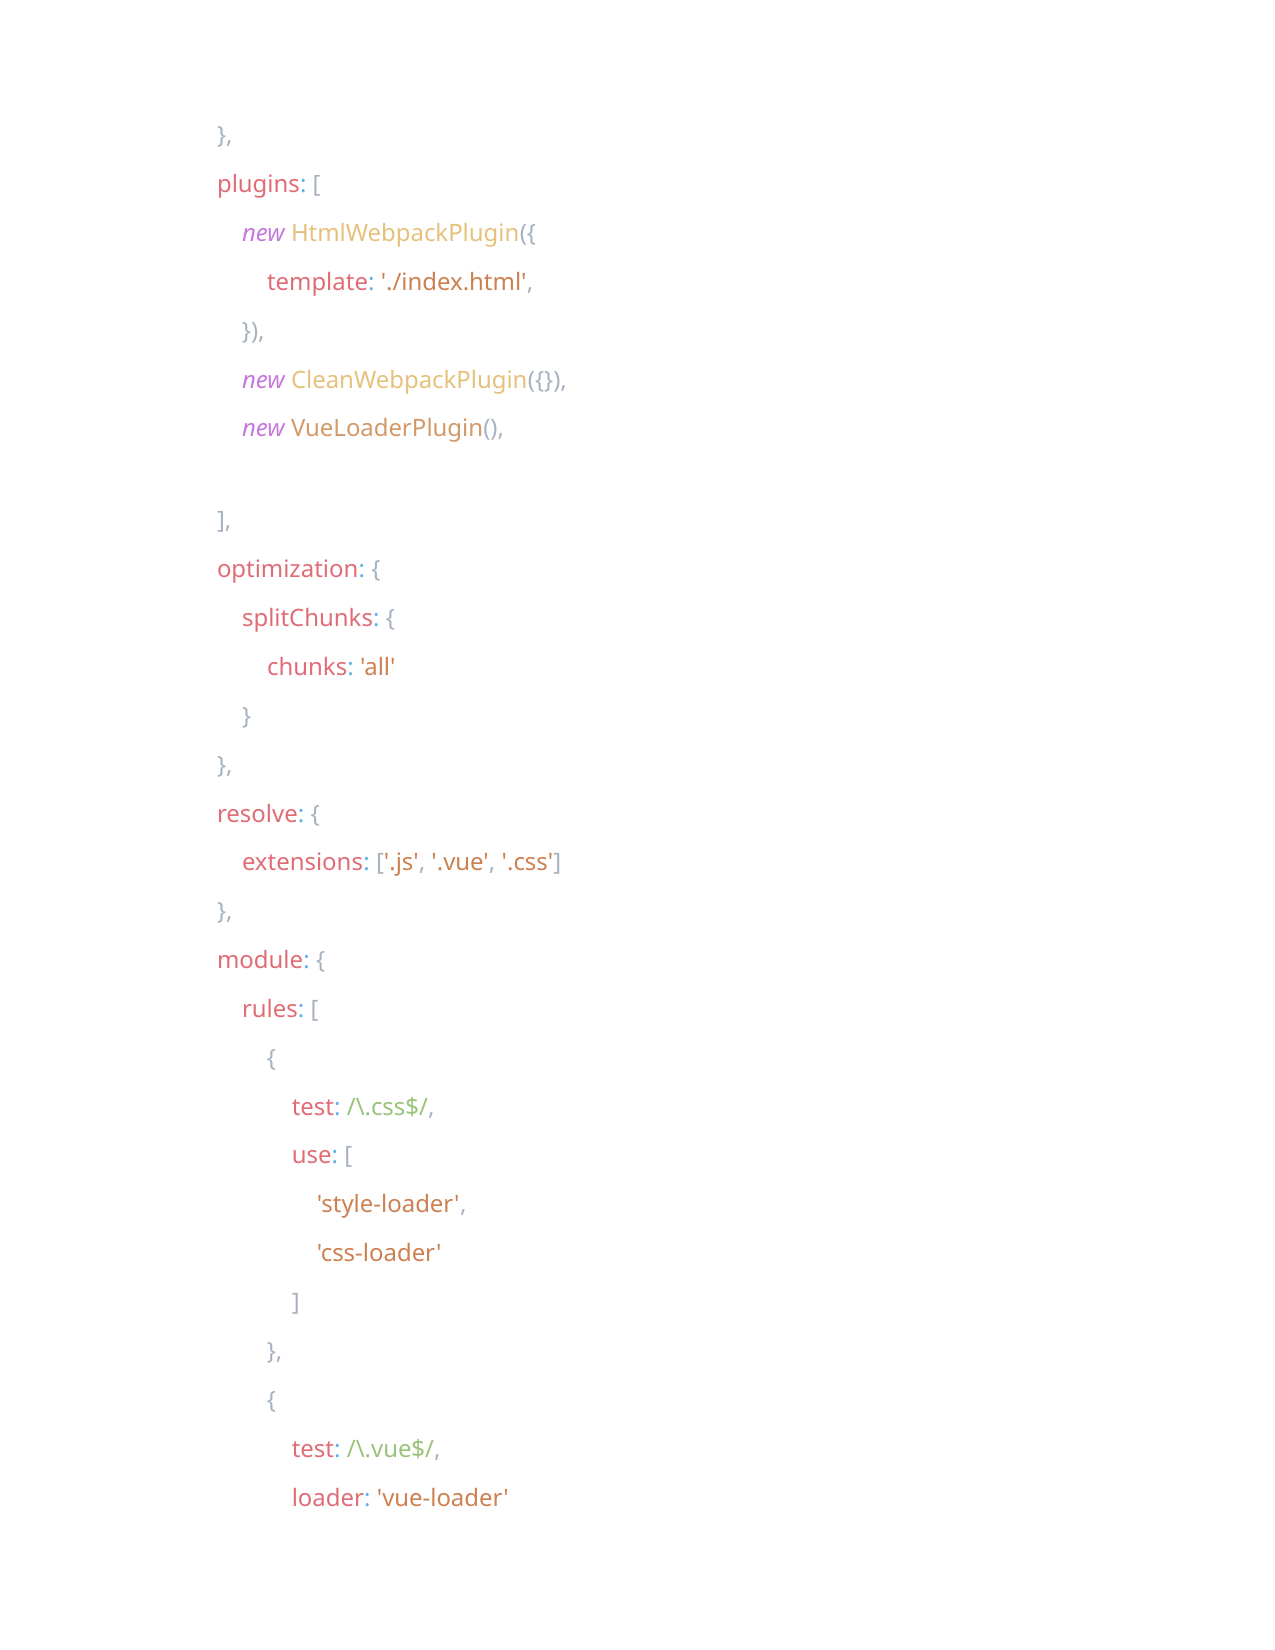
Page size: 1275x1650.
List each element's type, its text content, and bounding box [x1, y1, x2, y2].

text }, plugins: [ new HtmlWebpackPlugin({ template: './index.html', }), new CleanWebpackPlugin({}), new VueLoaderPlugin(), ], optimization: { splitChunks: { chunks: 'all' } }, resolve: { extensions: ['.js', '.vue', '.css'] }, module: { rules: [ { test: /\.css$/, use: [ 'style-loader', 'css-loader' ] }, { test: /\.vue$/, loader: 'vue-loader' [192, 118, 1157, 1513]
